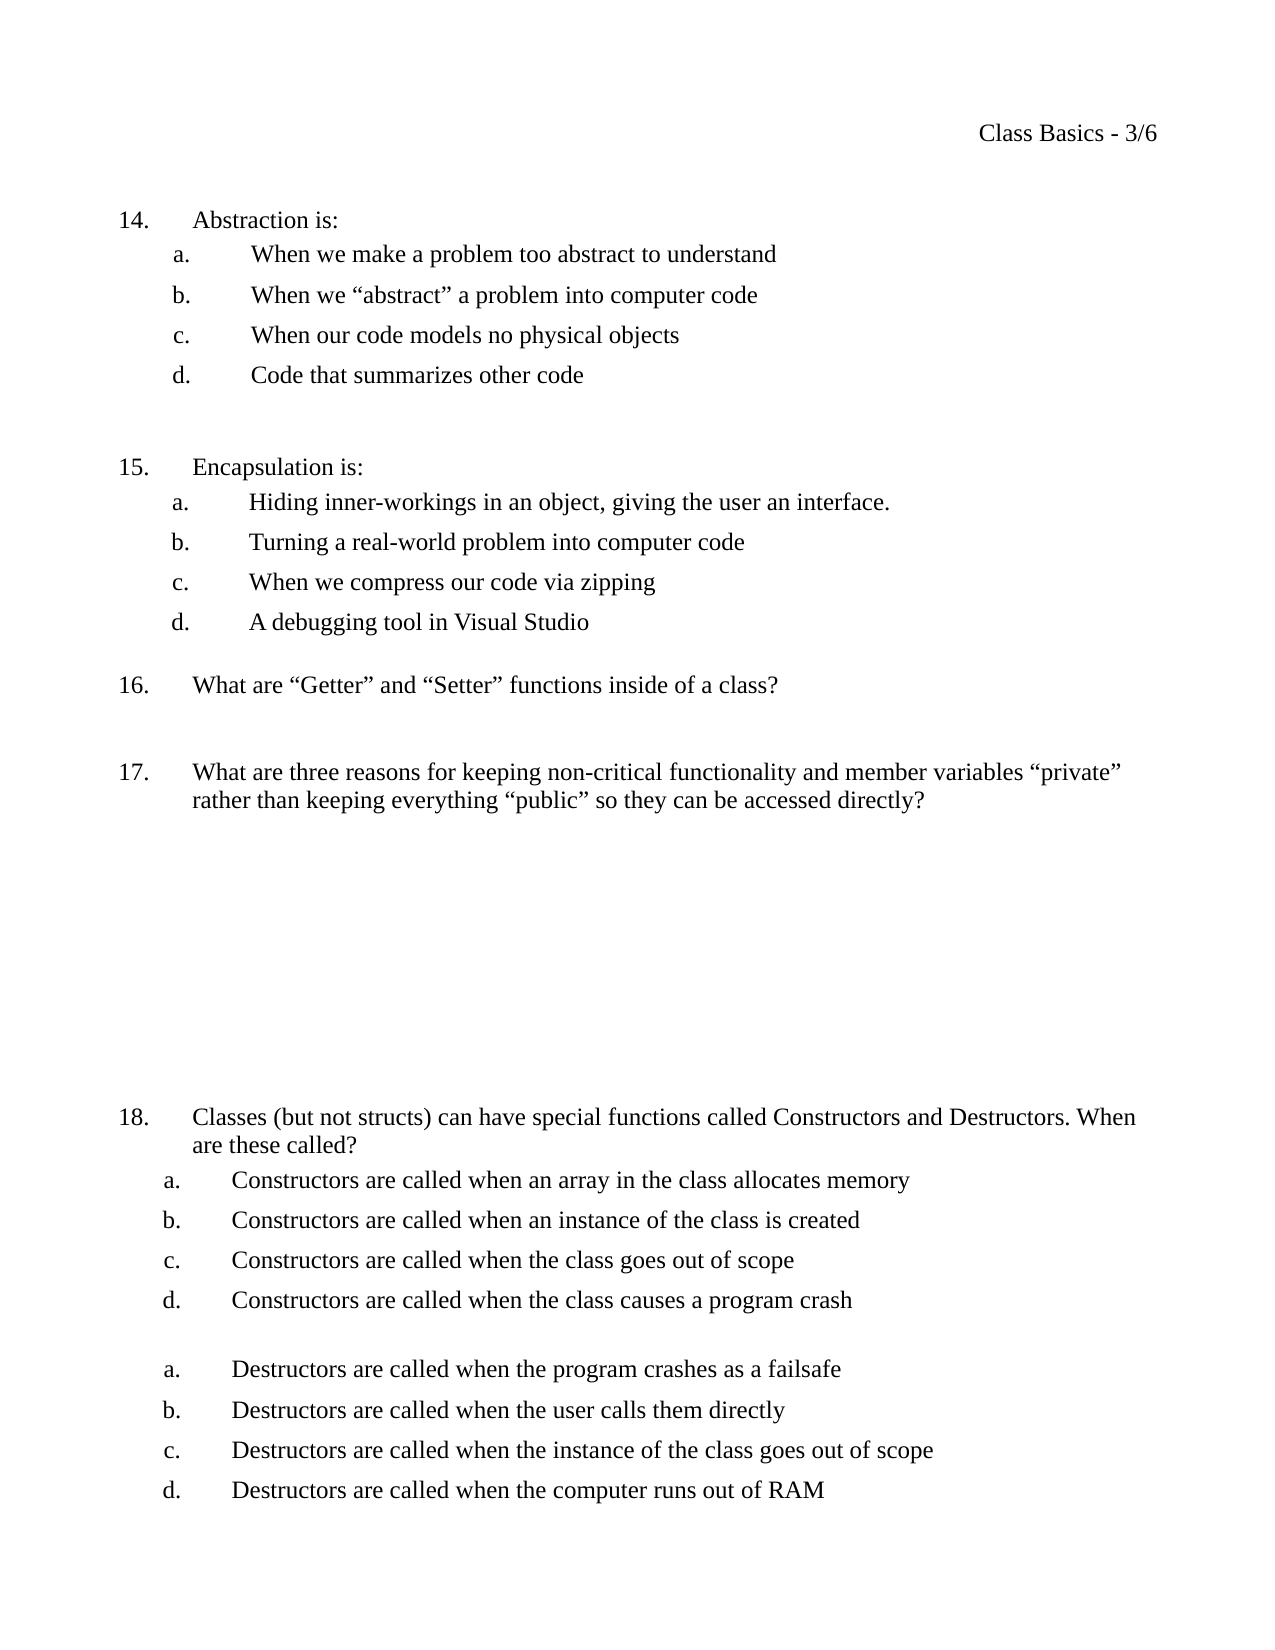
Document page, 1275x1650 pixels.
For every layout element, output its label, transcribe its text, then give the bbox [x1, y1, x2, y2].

text 16. What are “Getter” and “Setter” functions inside of a class? [118, 671, 1157, 699]
table_cell b. [118, 521, 243, 561]
table_cell c. [118, 314, 245, 354]
table_header a. [118, 481, 243, 521]
table_cell When we compress our code via zipping [243, 561, 1157, 602]
table_cell d. [118, 1280, 226, 1320]
table_header When we make a problem too abstract to understand [245, 234, 1157, 274]
table_header a. [118, 1159, 226, 1199]
text 17. What are three reasons for keeping non-critical functionality and member variables “private” rather than keeping everything “public” so they can be accessed directly? [118, 757, 1157, 814]
table_cell Code that summarizes other code [245, 355, 1157, 395]
table_header a. [118, 234, 245, 274]
table_cell A debugging tool in Visual Studio [243, 602, 1157, 642]
table_cell d. [118, 602, 243, 642]
table_cell c. [118, 1429, 226, 1469]
table_cell c. [118, 1240, 226, 1280]
table_cell b. [118, 1200, 226, 1240]
text 15. Encapsulation is: [118, 452, 1157, 481]
table_cell Destructors are called when the computer runs out of RAM [226, 1470, 1157, 1510]
table_cell d. [118, 1470, 226, 1510]
table_cell Constructors are called when the class causes a program crash [226, 1280, 1157, 1320]
table_header a. [118, 1349, 226, 1389]
table_cell d. [118, 355, 245, 395]
table_cell c. [118, 561, 243, 602]
table_header Destructors are called when the program crashes as a failsafe [226, 1349, 1157, 1389]
table_cell Destructors are called when the user calls them directly [226, 1389, 1157, 1429]
table_header Hiding inner-workings in an object, giving the user an interface. [243, 481, 1157, 521]
table_cell b. [118, 1389, 226, 1429]
text 18. Classes (but not structs) can have special functions called Constructors and Destructors. When are these called? [118, 1102, 1157, 1159]
table_cell Constructors are called when the class goes out of scope [226, 1240, 1157, 1280]
table_cell Constructors are called when an instance of the class is created [226, 1200, 1157, 1240]
table_cell When we “abstract” a problem into computer code [245, 274, 1157, 314]
table_cell When our code models no physical objects [245, 314, 1157, 354]
table_cell Turning a real-world problem into computer code [243, 521, 1157, 561]
text 14. Abstraction is: [118, 205, 1157, 234]
table_cell b. [118, 274, 245, 314]
table_cell Destructors are called when the instance of the class goes out of scope [226, 1429, 1157, 1469]
table_header Constructors are called when an array in the class allocates memory [226, 1159, 1157, 1199]
